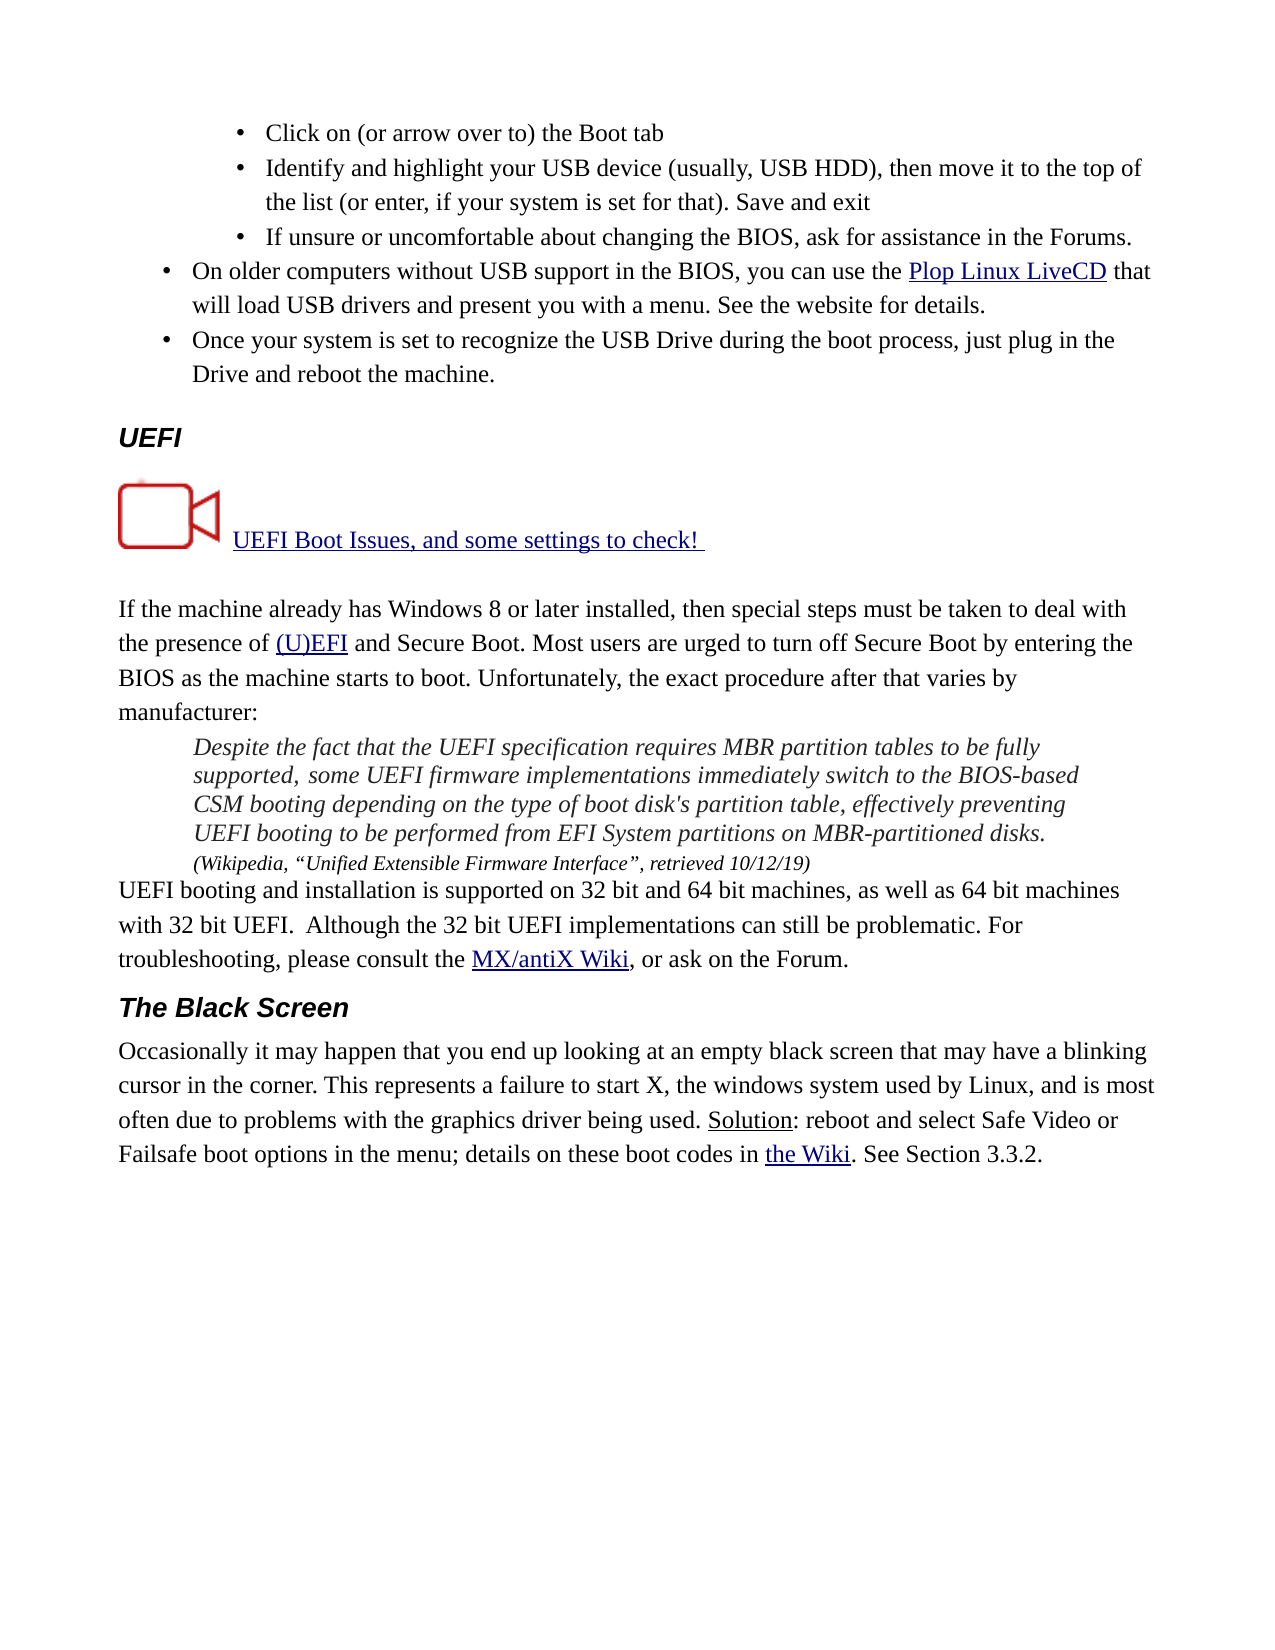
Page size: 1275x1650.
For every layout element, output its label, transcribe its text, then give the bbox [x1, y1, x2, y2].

subtitle UEFI [118, 421, 1157, 453]
list Click on (or arrow over to) the Boot tab [236, 118, 1157, 147]
text If the machine already has Windows 8 or later installed, then special steps must be taken to deal with the presence of (U)EFI and Secure Boot. Most users are urged to turn off Secure Boot by entering the BIOS as the machine starts to boot. Unfortunately, the exact procedure after that varies by manufacturer: [118, 594, 1157, 726]
text UEFI booting and installation is supported on 32 bit and 64 bit machines, as well as 64 bit machines with 32 bit UEFI. Although the 32 bit UEFI implementations can still be problematic. For troubleshooting, please consult the MX/antiX Wiki, or ask on the Forum. [118, 876, 1157, 973]
subtitle The Black Screen [118, 991, 1157, 1023]
text Occasionally it may happen that you end up looking at an empty black screen that may have a blinking cursor in the corner. This represents a failure to start X, the windows system used by Linux, and is most often due to problems with the graphics driver being used. Solution: reboot and select Safe Video or Failsafe boot options in the menu; details on these boot codes in the Wiki. See Section 3.3.2. [118, 1036, 1157, 1168]
list Identify and highlight your USB device (usually, USB HDD), then move it to the top of the list (or enter, if your system is set for that). Save and exit [236, 153, 1157, 216]
list If unsure or uncomfortable about changing the BIOS, ask for assistance in the Forums. [236, 222, 1157, 250]
text Despite the fact that the UEFI specification requires MBR partition tables to be fully supported, some UEFI firmware implementations immediately switch to the BIOS-based CSM booting depending on the type of boot disk's partition table, effectively preventing UEFI booting to be performed from EFI System partitions on MBR-partitioned disks. (Wikipedia, “Unified Extensible Firmware Interface”, retrieved 10/12/19) [193, 732, 1082, 876]
list Once your system is set to recognize the USB Drive during the boot process, just plug in the Drive and reboot the machine. [162, 325, 1157, 388]
picture [118, 465, 220, 549]
text UEFI Boot Issues, and some settings to check! [118, 465, 1157, 554]
list On older computers without USB support in the BIOS, you can use the Plop Linux LiveCD that will load USB drivers and present you with a menu. See the website for details. [162, 256, 1157, 319]
